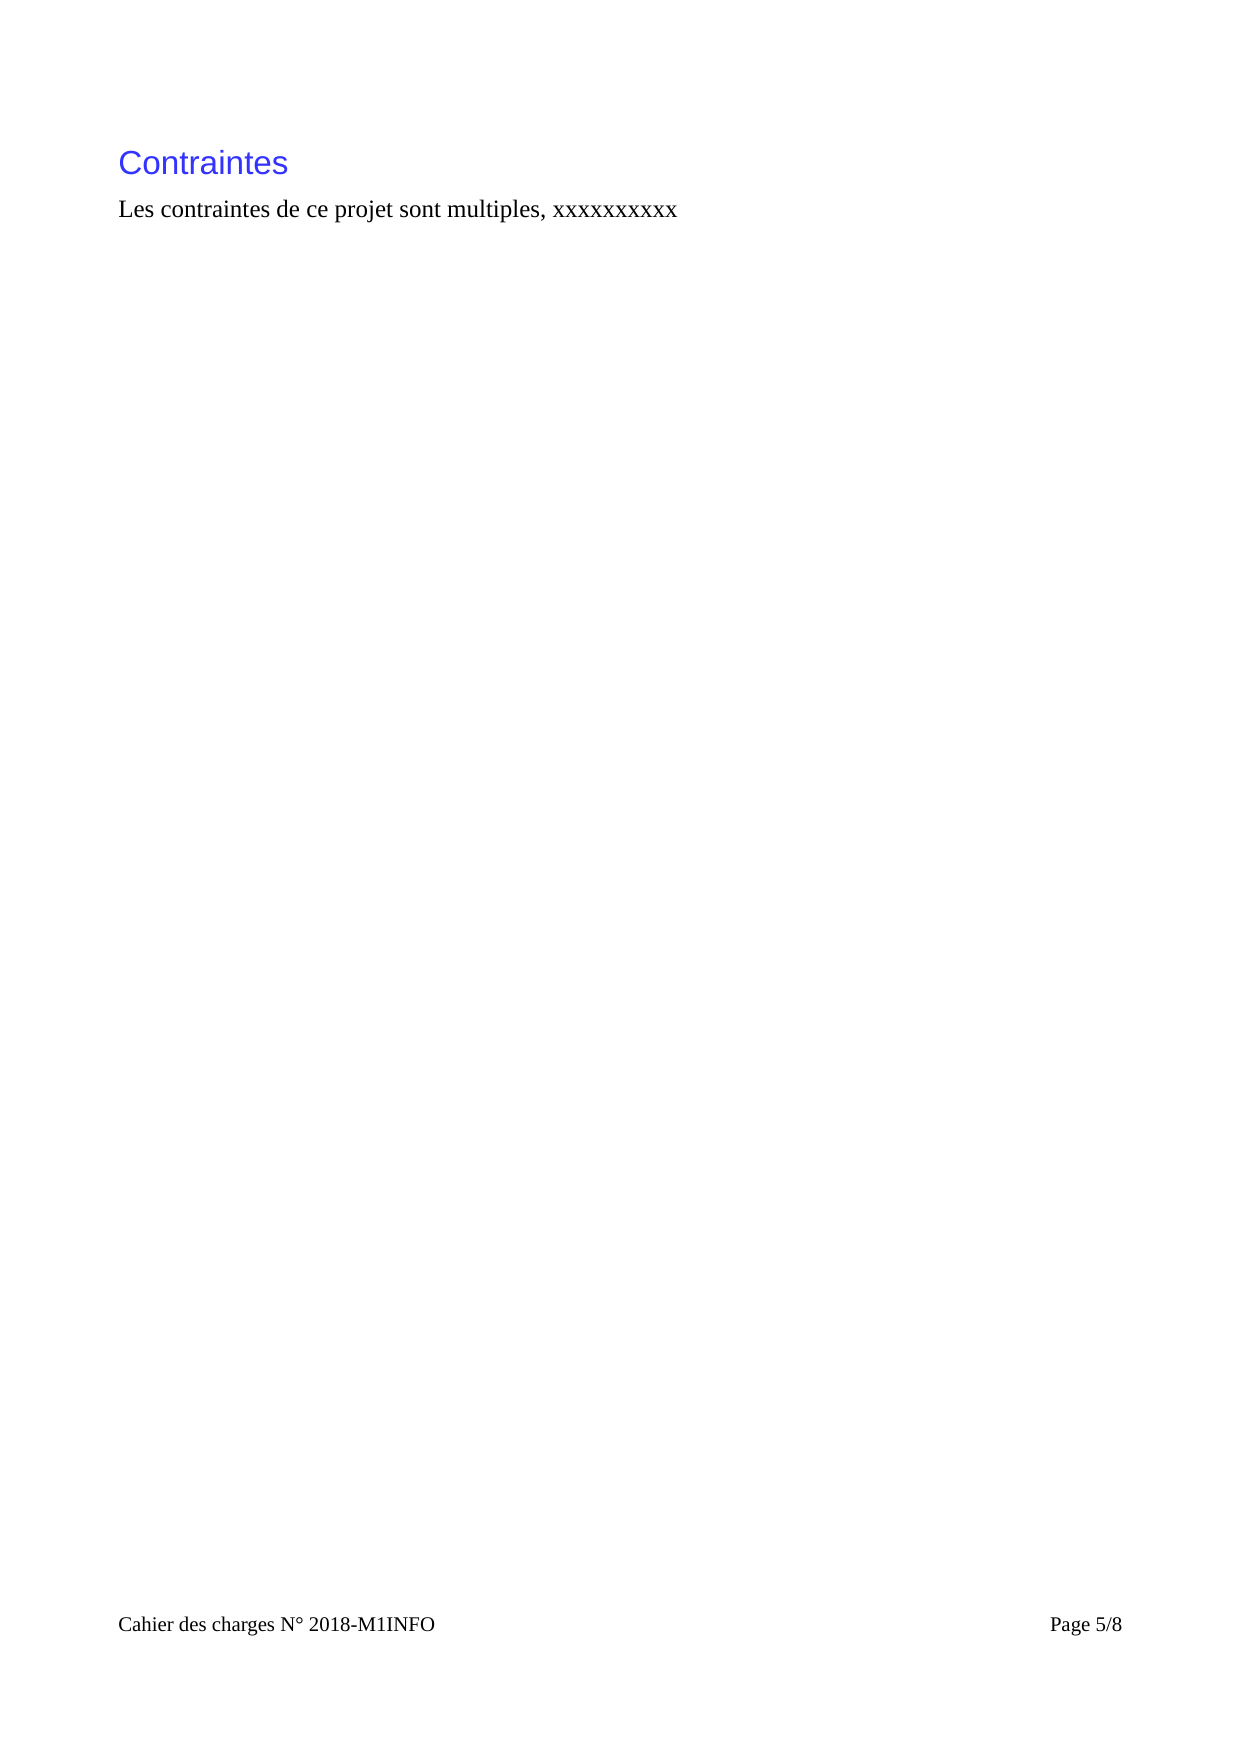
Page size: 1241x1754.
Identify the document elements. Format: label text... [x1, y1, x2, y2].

subtitle Contraintes [118, 143, 1122, 182]
text Les contraintes de ce projet sont multiples, xxxxxxxxxx [118, 194, 1122, 223]
